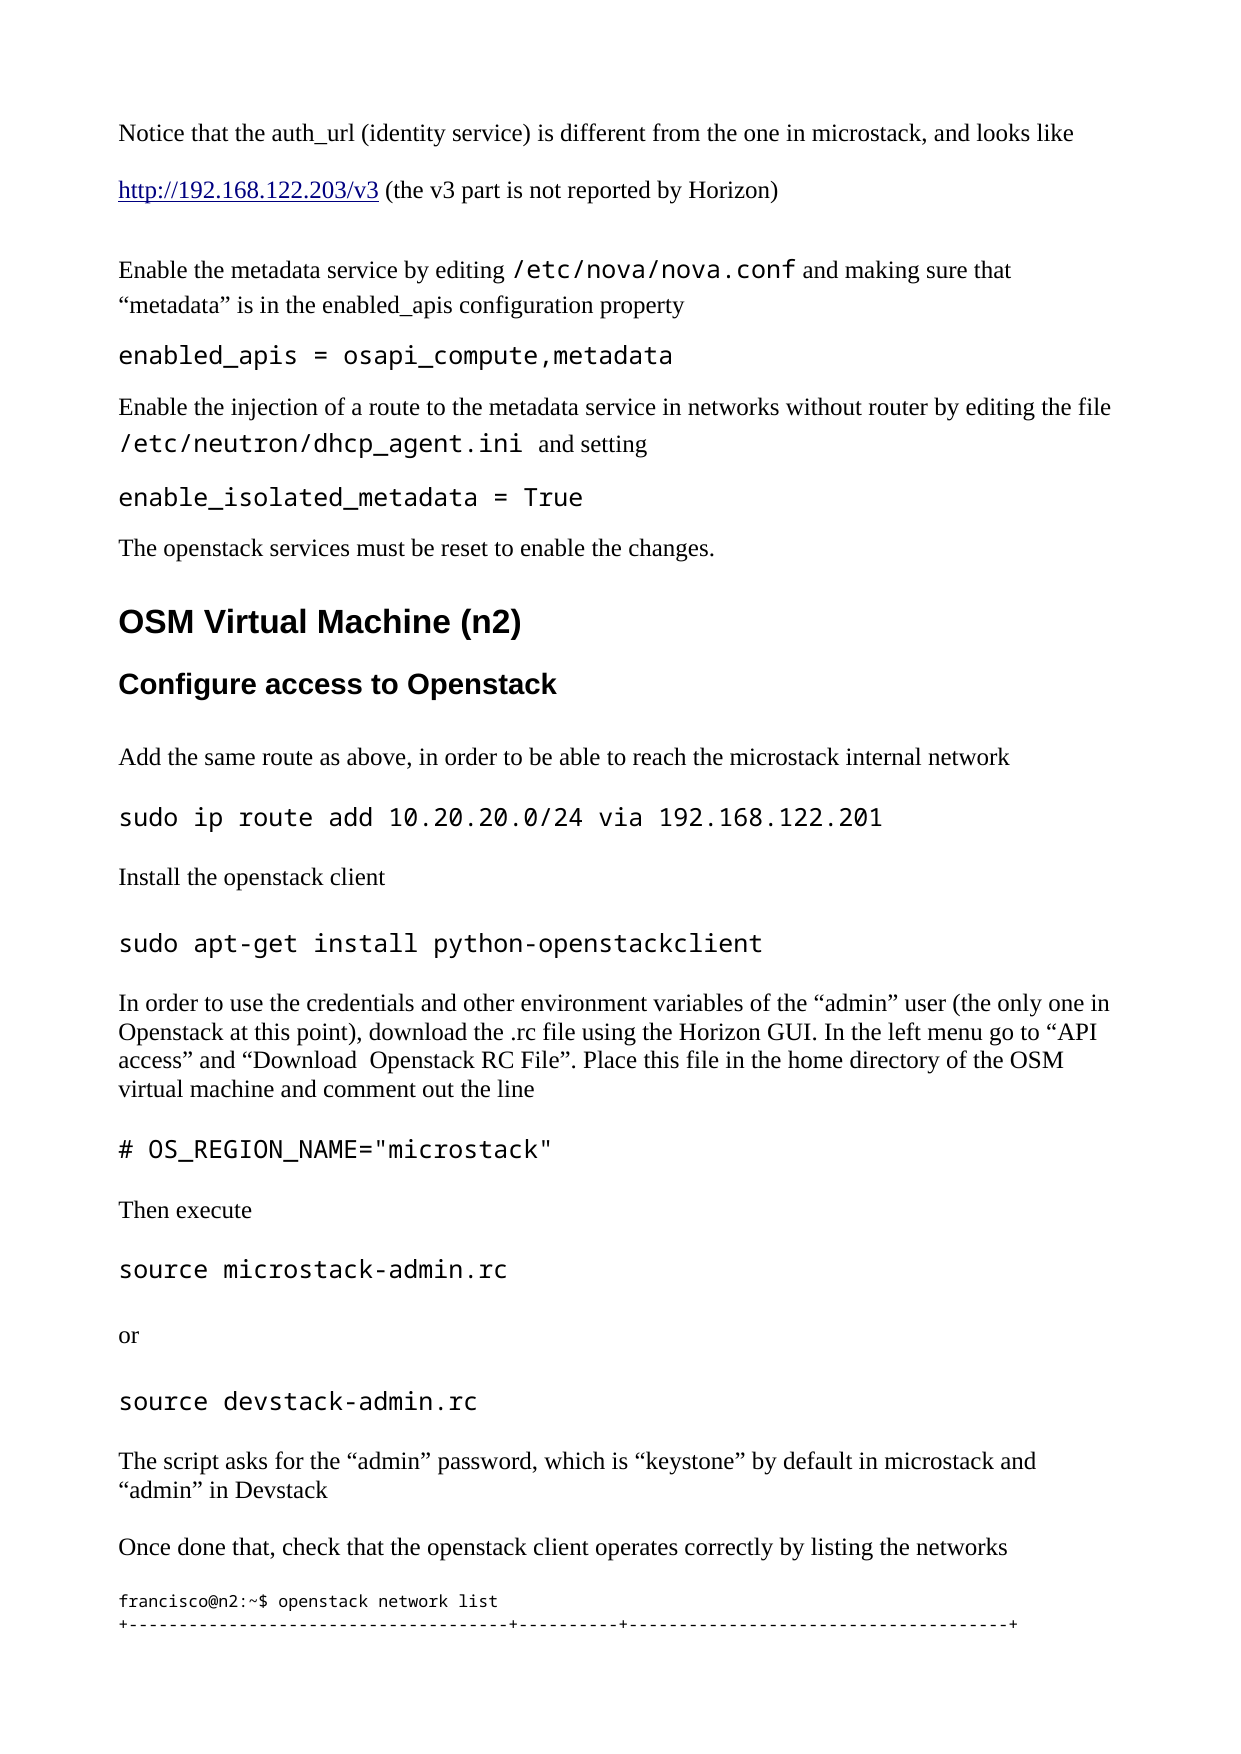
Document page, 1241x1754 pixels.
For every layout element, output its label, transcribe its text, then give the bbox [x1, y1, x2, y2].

text Once done that, check that the openstack client operates correctly by listing the networks [118, 1532, 1122, 1561]
text +--------------------------------------+----------+--------------------------------------+ [118, 1612, 1122, 1635]
text Install the openstack client [118, 862, 1122, 891]
text source devstack-admin.rc [118, 1383, 1122, 1417]
text sudo ip route add 10.20.20.0/24 via 192.168.122.201 [118, 800, 1122, 834]
text Enable the metadata service by editing /etc/nova/nova.conf and making sure that “metadata” is in the enabled_apis configuration property [118, 252, 1122, 319]
text Then execute [118, 1195, 1122, 1223]
text francisco@n2:~$ openstack network list [118, 1590, 1122, 1612]
text Enable the injection of a route to the metadata service in networks without router by editing the file /etc/neutron/dhcp_agent.ini and setting [118, 392, 1122, 459]
text enable_isolated_metadata = True [118, 479, 1122, 513]
text The script asks for the “admin” password, which is “keystone” by default in microstack and “admin” in Devstack [118, 1446, 1122, 1503]
text source microstack-admin.rc [118, 1252, 1122, 1286]
text Add the same route as above, in order to be able to reach the microstack internal network [118, 742, 1122, 771]
text sudo apt-get install python-openstackclient [118, 925, 1122, 959]
text or [118, 1320, 1122, 1349]
text In order to use the credentials and other environment variables of the “admin” user (the only one in Openstack at this point), download the .rc file using the Horizon GUI. In the left menu go to “API access” and “Download Openstack RC File”. Place this file in the home directory of the OSM virtual machine and comment out the line [118, 988, 1122, 1103]
text # OS_REGION_NAME="microstack" [118, 1132, 1122, 1166]
text enabled_apis = osapi_compute,metadata [118, 338, 1122, 372]
text http://192.168.122.203/v3 (the v3 part is not reported by Horizon) [118, 176, 1122, 204]
text Notice that the auth_url (identity service) is different from the one in microstack, and looks like [118, 118, 1122, 147]
subtitle OSM Virtual Machine (n2) [118, 601, 1122, 640]
text The openstack services must be reset to enable the changes. [118, 533, 1122, 562]
subtitle Configure access to Openstack [118, 667, 1122, 701]
